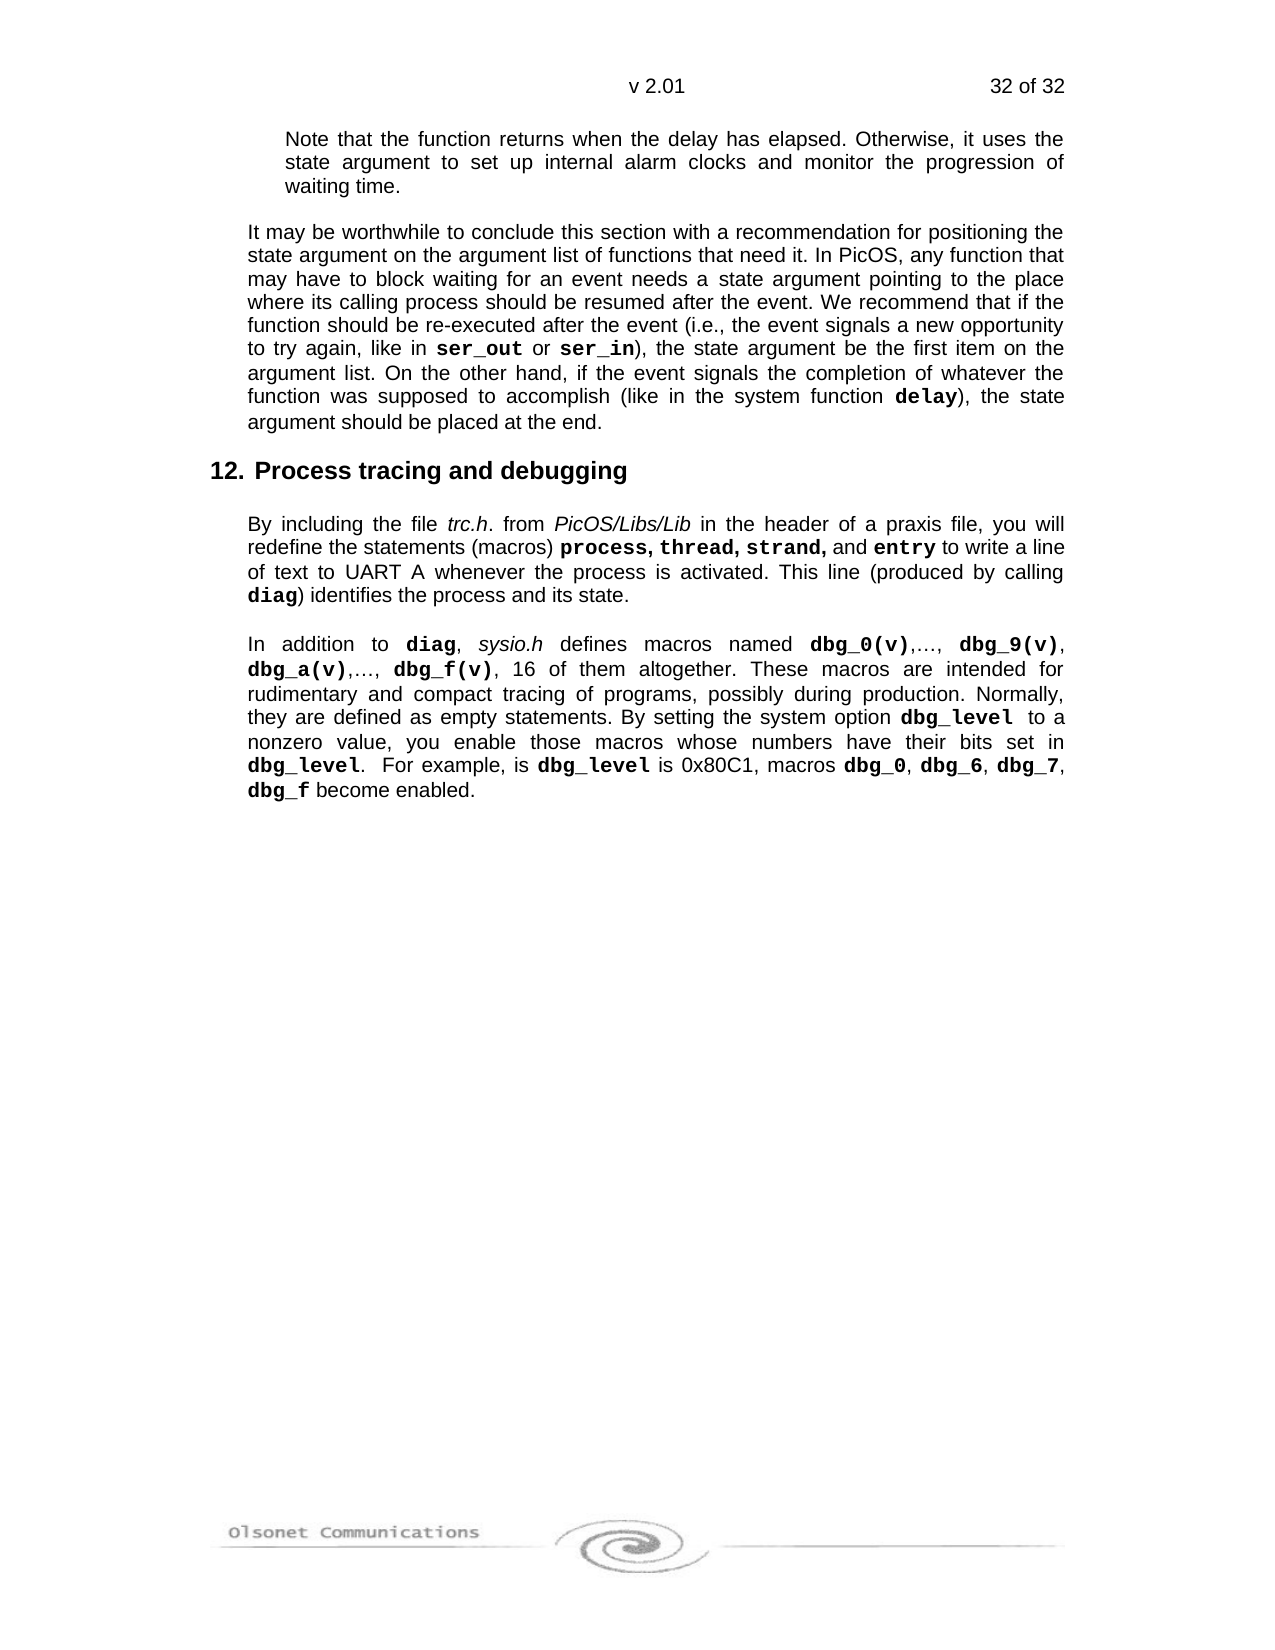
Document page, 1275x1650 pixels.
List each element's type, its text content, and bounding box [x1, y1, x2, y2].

text It may be worthwhile to conclude this section with a recommendation for positioning the state argument on the argument list of functions that need it. In PicOS, any function that may have to block waiting for an event needs a state argument pointing to the place where its calling process should be resumed after the event. We recommend that if the function should be re-executed after the event (i.e., the event signals a new opportunity to try again, like in ser_out or ser_in), the state argument be the first item on the argument list. On the other hand, if the event signals the completion of whatever the function was supposed to accomplish (like in the system function delay), the state argument should be placed at the end. [247, 221, 1065, 433]
subtitle Process tracing and debugging [210, 457, 1065, 484]
text Note that the function returns when the delay has elapsed. Otherwise, it uses the state argument to set up internal alarm clocks and monitor the progression of waiting time. [285, 128, 1065, 197]
picture [210, 1504, 1065, 1596]
text By including the file trc.h. from PicOS/Libs/Lib in the header of a praxis file, you will redefine the statements (macros) process, thread, strand, and entry to write a line of text to UART A whenever the process is activated. This line (produced by calling diag) identifies the process and its state. [247, 512, 1065, 609]
text In addition to diag, sysio.h defines macros named dbg_0(v),…, dbg_9(v), dbg_a(v),…, dbg_f(v), 16 of them altogether. These macros are intended for rudimentary and compact tracing of programs, possibly during production. Normally, they are defined as empty statements. By setting the system option dbg_level to a nonzero value, you enable those macros whose numbers have their bits set in dbg_level. For example, is dbg_level is 0x80C1, macros dbg_0, dbg_6, dbg_7, dbg_f become enabled. [247, 632, 1065, 804]
